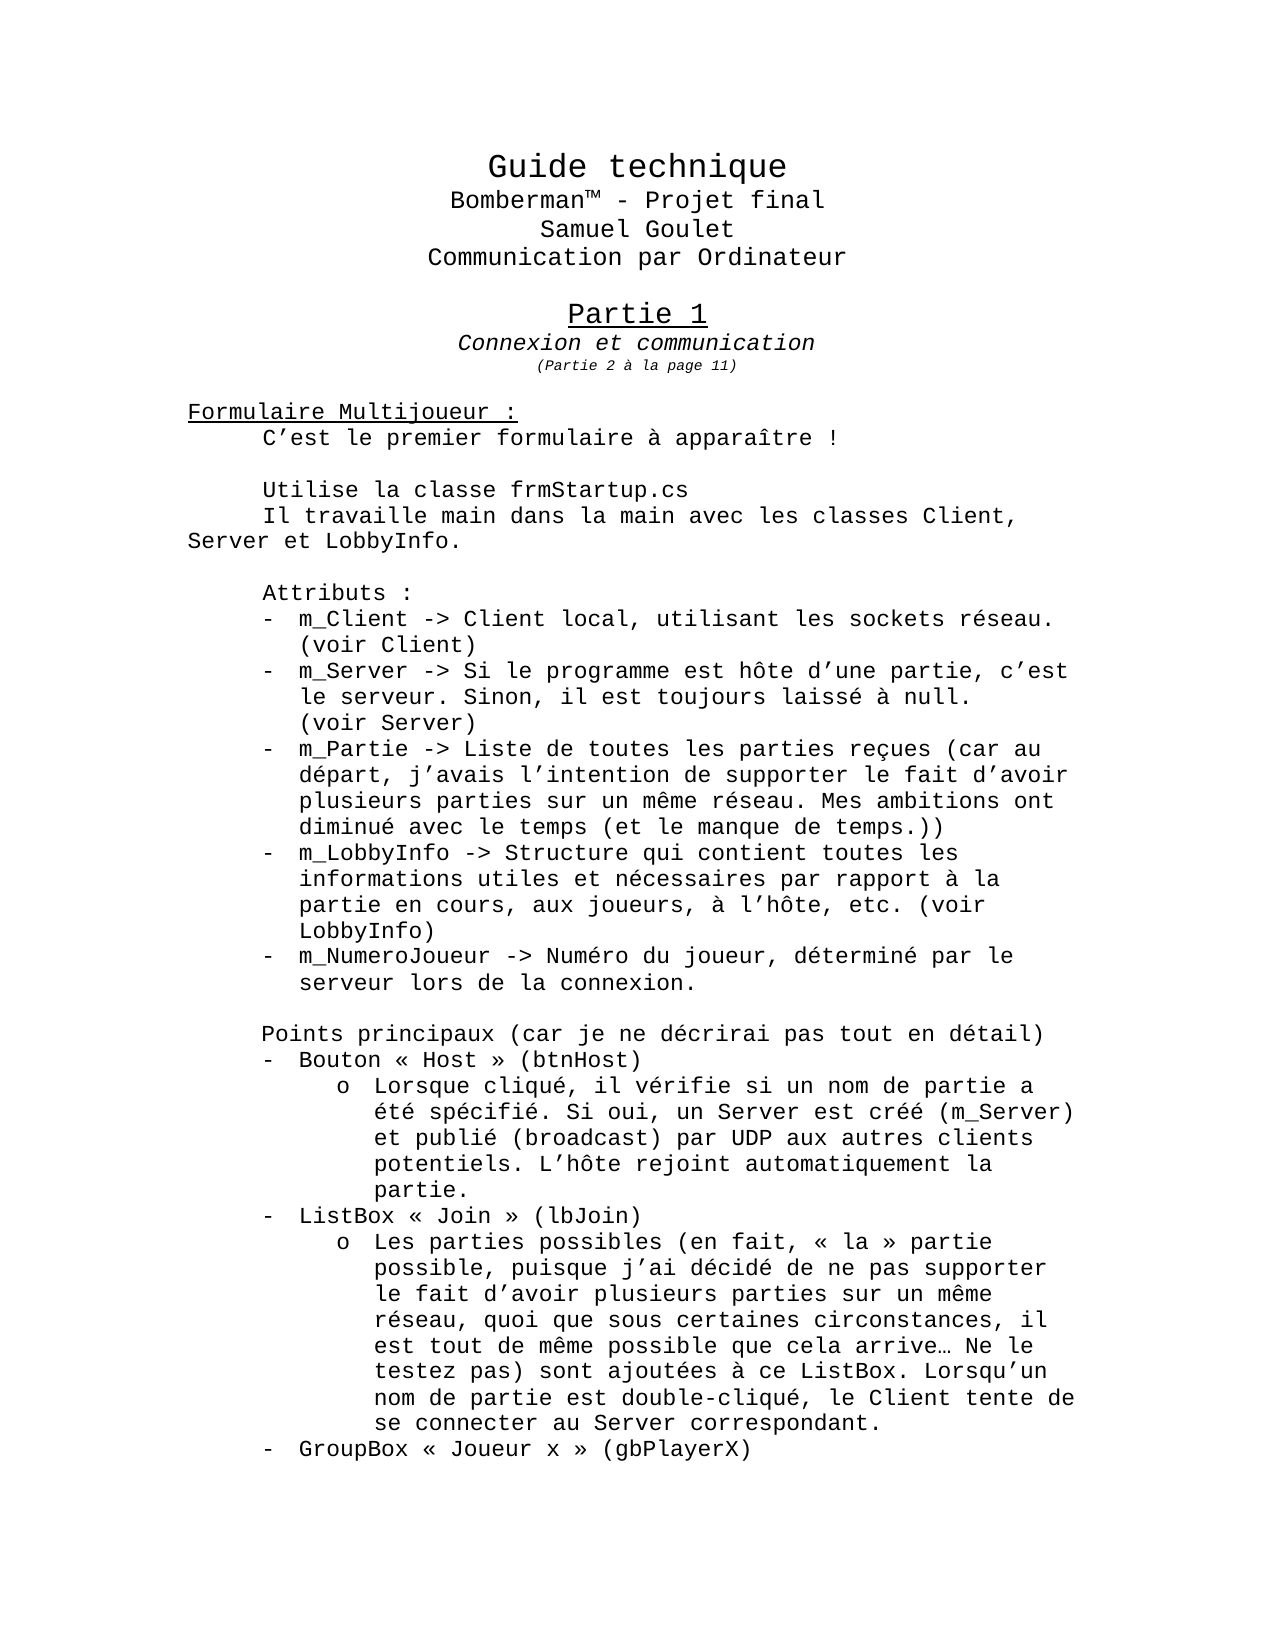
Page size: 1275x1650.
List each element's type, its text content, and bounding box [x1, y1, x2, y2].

text Guide technique [187, 150, 1087, 188]
text Partie 1 [187, 299, 1087, 332]
list (voir Client) [298, 634, 1087, 659]
list ListBox « Join » (lbJoin) [261, 1204, 1087, 1230]
text Utilise la classe frmStartup.cs [187, 478, 1087, 504]
text Communication par Ordinateur [187, 244, 1087, 273]
list Lorsque cliqué, il vérifie si un nom de partie a été spécifié. Si oui, un Server est créé (m_Server) et publié (broadcast) par UDP aux autres clients potentiels. L’hôte rejoint automatiquement la partie. [336, 1074, 1087, 1204]
text (Partie 2 à la page 11) [187, 358, 1087, 374]
text Attributs : [187, 582, 1087, 608]
list m_Client -> Client local, utilisant les sockets réseau. [261, 608, 1087, 634]
list Les parties possibles (en fait, « la » partie possible, puisque j’ai décidé de ne pas supporter le fait d’avoir plusieurs parties sur un même réseau, quoi que sous certaines circonstances, il est tout de même possible que cela arrive… Ne le testez pas) sont ajoutées à ce ListBox. Lorsqu’un nom de partie est double-cliqué, le Client tente de se connecter au Server correspondant. [336, 1230, 1087, 1438]
text C’est le premier formulaire à apparaître ! [187, 426, 1087, 452]
list GroupBox « Joueur x » (gbPlayerX) [261, 1438, 1087, 1464]
text Formulaire Multijoueur : [187, 400, 1087, 426]
text Bomberman™ - Projet final [187, 188, 1087, 216]
list m_LobbyInfo -> Structure qui contient toutes les informations utiles et nécessaires par rapport à la partie en cours, aux joueurs, à l’hôte, etc. (voir LobbyInfo) [261, 841, 1087, 945]
list Bouton « Host » (btnHost) [261, 1049, 1087, 1074]
text Points principaux (car je ne décrirai pas tout en détail) [261, 1023, 1087, 1049]
list m_NumeroJoueur -> Numéro du joueur, déterminé par le serveur lors de la connexion. [261, 945, 1087, 997]
text Il travaille main dans la main avec les classes Client, Server et LobbyInfo. [187, 504, 1087, 556]
text Samuel Goulet [187, 216, 1087, 244]
list m_Server -> Si le programme est hôte d’une partie, c’est le serveur. Sinon, il est toujours laissé à null. (voir Server) [261, 659, 1087, 737]
text Connexion et communication [187, 332, 1087, 358]
list m_Partie -> Liste de toutes les parties reçues (car au départ, j’avais l’intention de supporter le fait d’avoir plusieurs parties sur un même réseau. Mes ambitions ont diminué avec le temps (et le manque de temps.)) [261, 737, 1087, 841]
